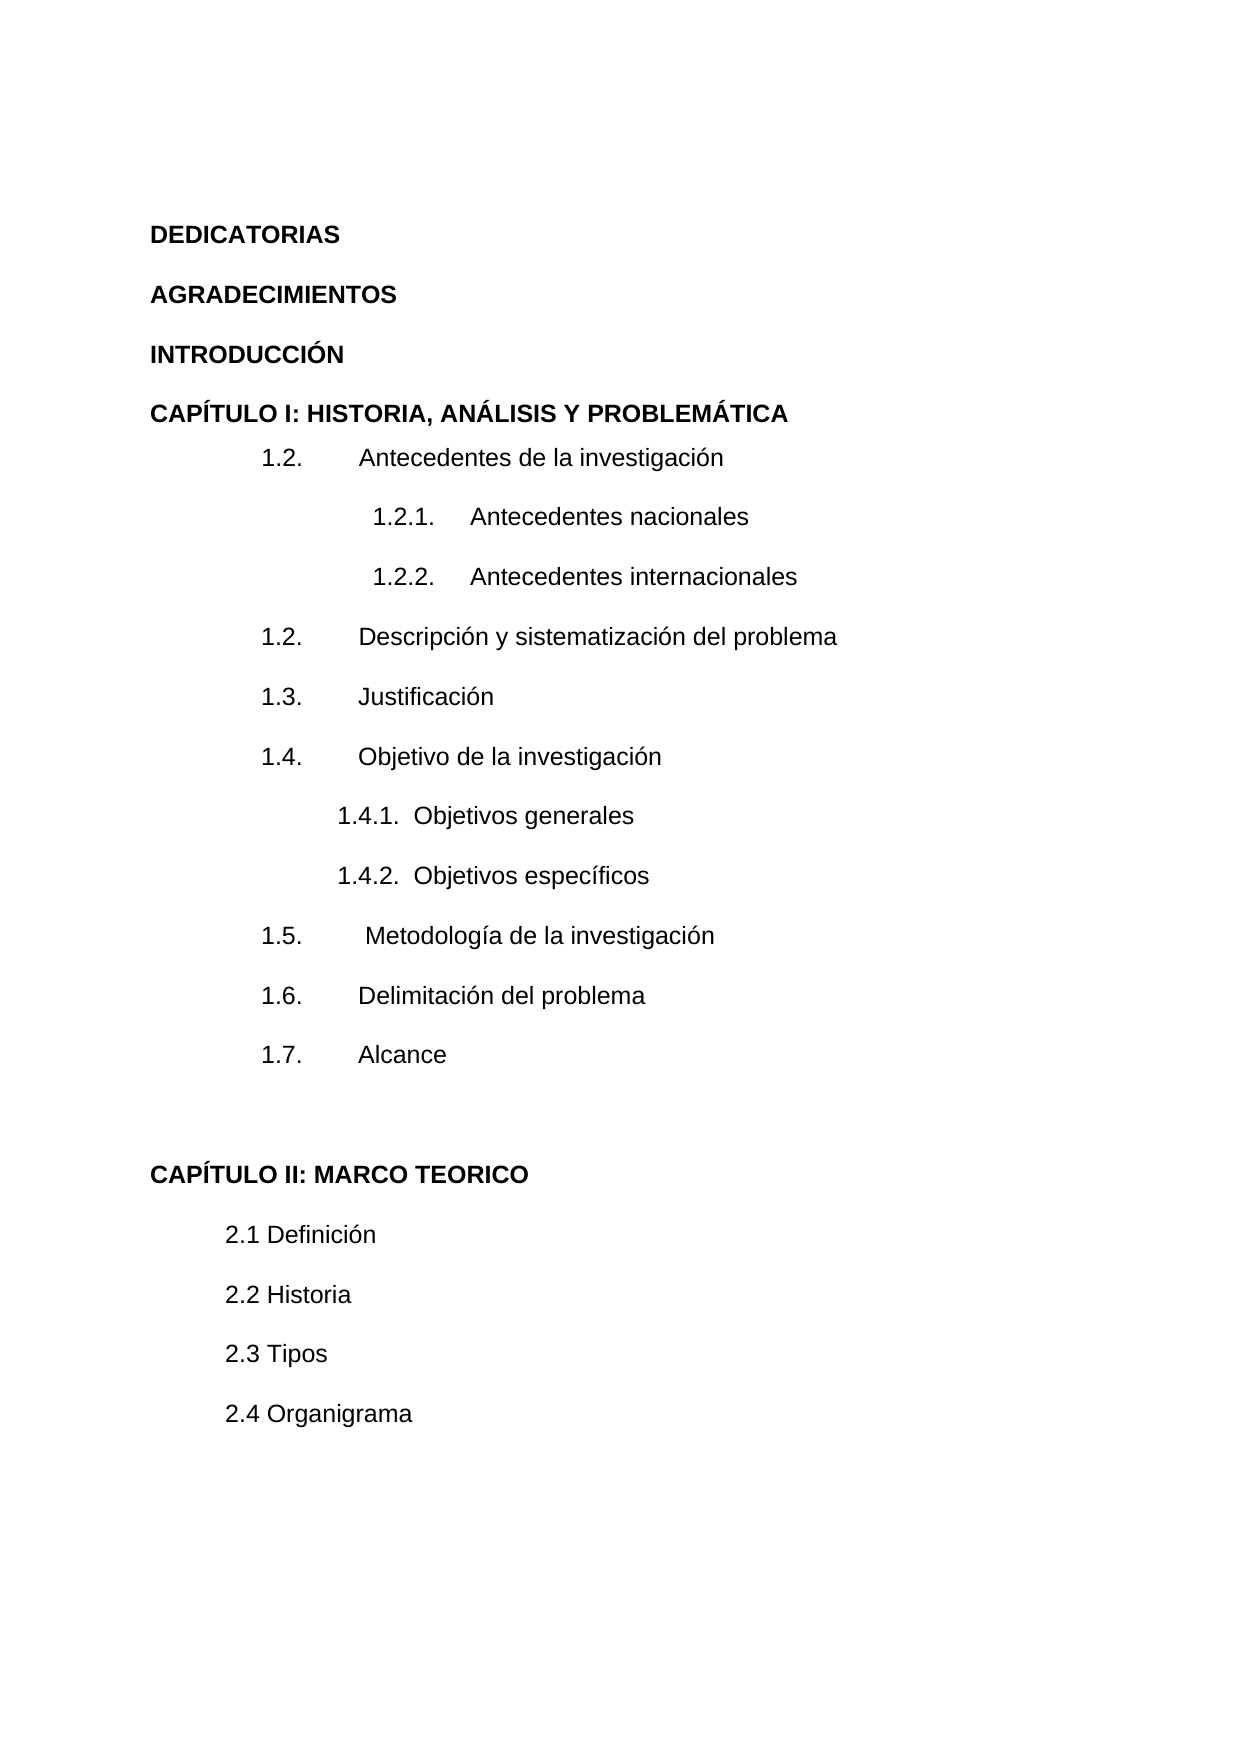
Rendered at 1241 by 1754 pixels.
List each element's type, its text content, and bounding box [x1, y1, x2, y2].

text 2.2 Historia [225, 1280, 1090, 1308]
text 1.4.2. Objetivos específicos [150, 861, 1090, 890]
text 1.7. Alcance [150, 1041, 1090, 1069]
list Antecedentes de la investigación [261, 443, 1090, 471]
list Antecedentes nacionales [372, 502, 1090, 531]
text 2.4 Organigrama [225, 1399, 1090, 1428]
text 1.4.1. Objetivos generales [150, 801, 1090, 830]
text 1.2. Descripción y sistematización del problema [150, 622, 1090, 651]
text CAPÍTULO II: MARCO TEORICO [150, 1160, 1090, 1189]
text 1.3. Justificación [150, 682, 1090, 711]
text AGRADECIMIENTOS [150, 280, 1090, 309]
text 1.5. Metodología de la investigación [150, 921, 1090, 950]
text 1.6. Delimitación del problema [150, 981, 1090, 1009]
text CAPÍTULO I: HISTORIA, ANÁLISIS Y PROBLEMÁTICA [150, 399, 1090, 428]
text 2.3 Tipos [225, 1339, 1090, 1368]
text 2.1 Definición [225, 1220, 1090, 1249]
text INTRODUCCIÓN [150, 340, 1090, 368]
list Antecedentes internacionales [372, 562, 1090, 591]
text DEDICATORIAS [150, 220, 1090, 249]
text 1.4. Objetivo de la investigación [150, 742, 1090, 770]
